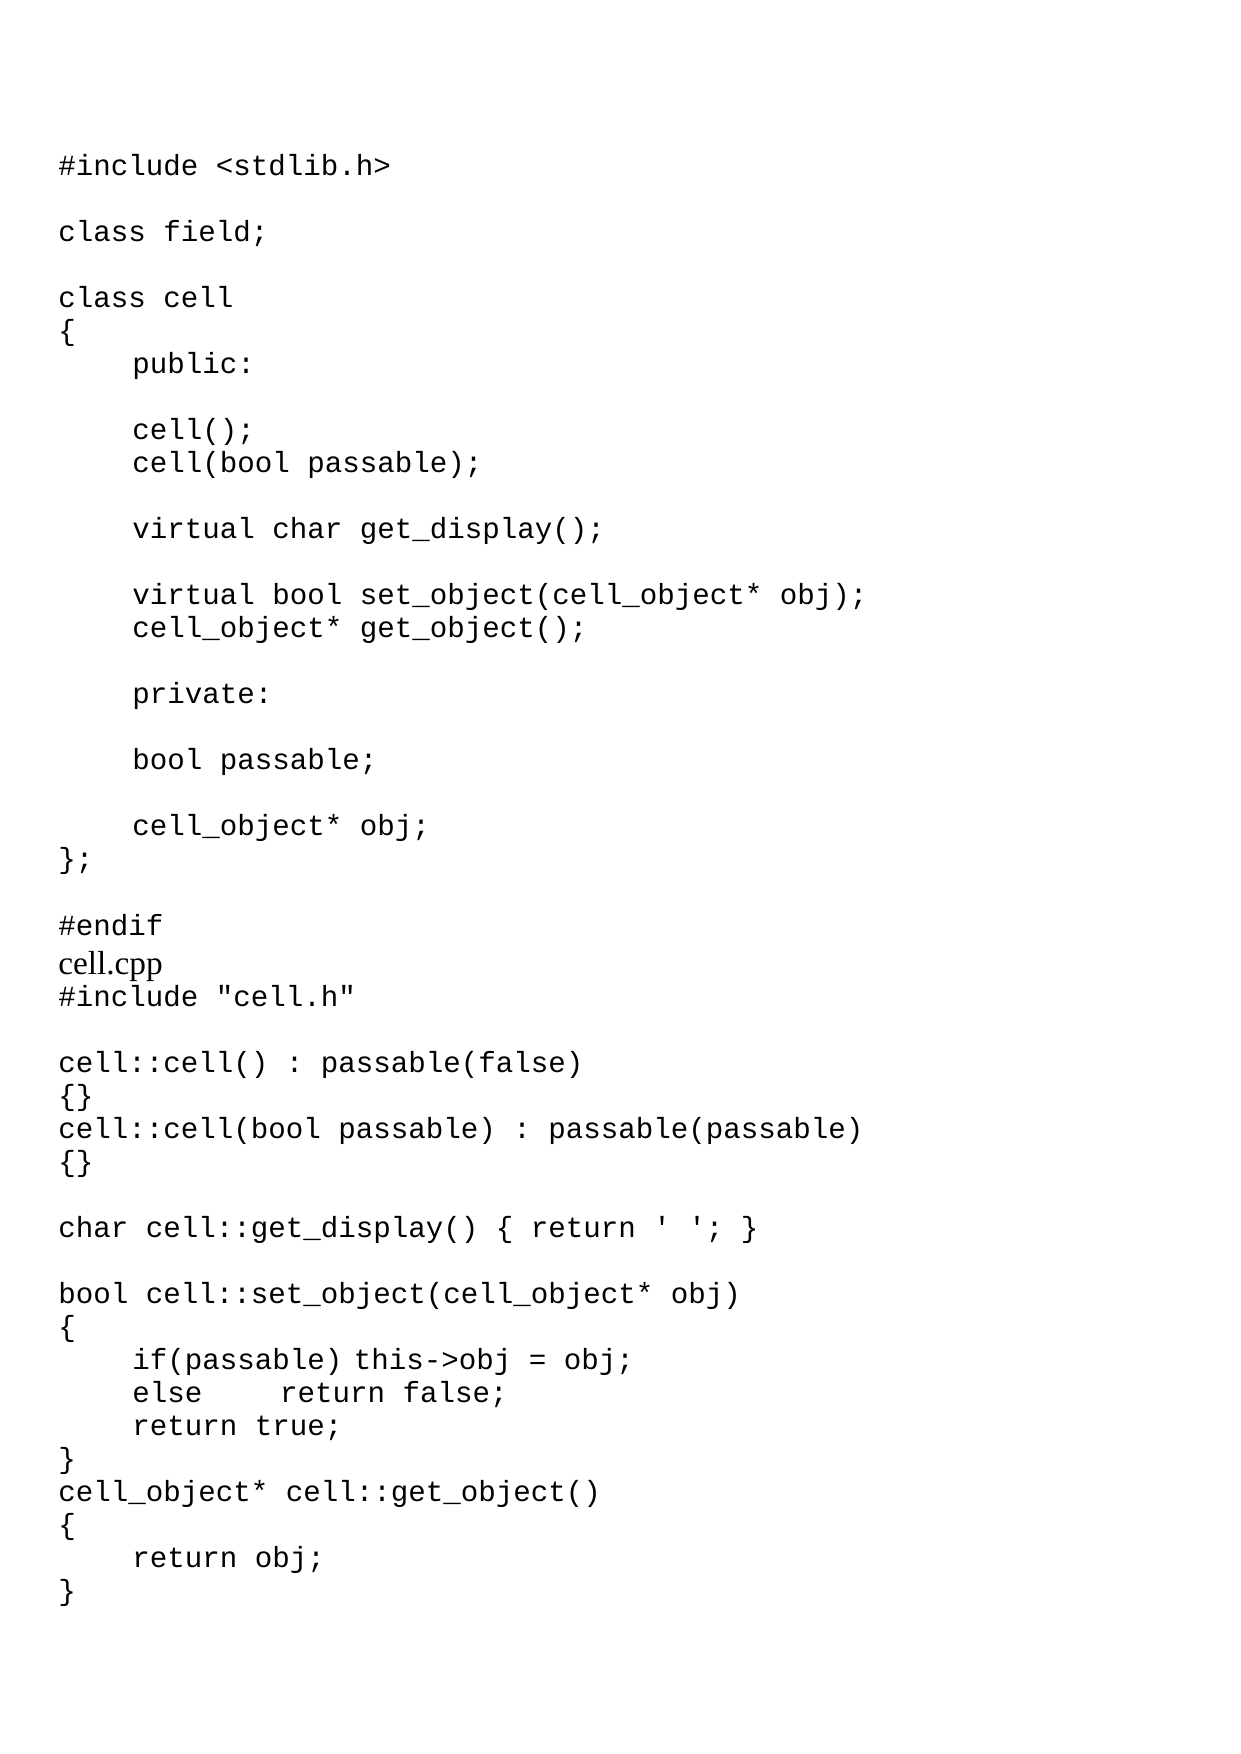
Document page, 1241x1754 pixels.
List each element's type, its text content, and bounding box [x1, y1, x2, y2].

text cell_object* obj; [58, 812, 1122, 844]
text }; [58, 844, 1122, 878]
text bool passable; [58, 746, 1122, 778]
text private: [58, 679, 1122, 712]
text return true; [58, 1411, 1122, 1444]
text #include "cell.h" [58, 982, 1122, 1015]
text virtual char get_display(); [58, 514, 1122, 547]
text cell::cell(bool passable) : passable(passable) [58, 1114, 1122, 1147]
text return obj; [58, 1543, 1122, 1576]
text {} [58, 1081, 1122, 1114]
text { [58, 1312, 1122, 1345]
text cell.cpp [58, 944, 1122, 982]
text else return false; [58, 1378, 1122, 1411]
text if(passable) this->obj = obj; [58, 1345, 1122, 1378]
text cell(bool passable); [58, 448, 1122, 481]
text } [58, 1444, 1122, 1477]
text class field; [58, 217, 1122, 250]
text { [58, 316, 1122, 349]
text {} [58, 1147, 1122, 1180]
text #endif [58, 911, 1122, 944]
text char cell::get_display() { return ' '; } [58, 1213, 1122, 1246]
text { [58, 1510, 1122, 1543]
text cell(); [58, 415, 1122, 448]
text #include <stdlib.h> [58, 151, 1122, 184]
text public: [58, 349, 1122, 382]
text } [58, 1576, 1122, 1609]
text cell::cell() : passable(false) [58, 1048, 1122, 1081]
text cell_object* get_object(); [58, 613, 1122, 646]
text virtual bool set_object(cell_object* obj); [58, 580, 1122, 613]
text bool cell::set_object(cell_object* obj) [58, 1279, 1122, 1312]
text class cell [58, 283, 1122, 316]
text cell_object* cell::get_object() [58, 1477, 1122, 1510]
